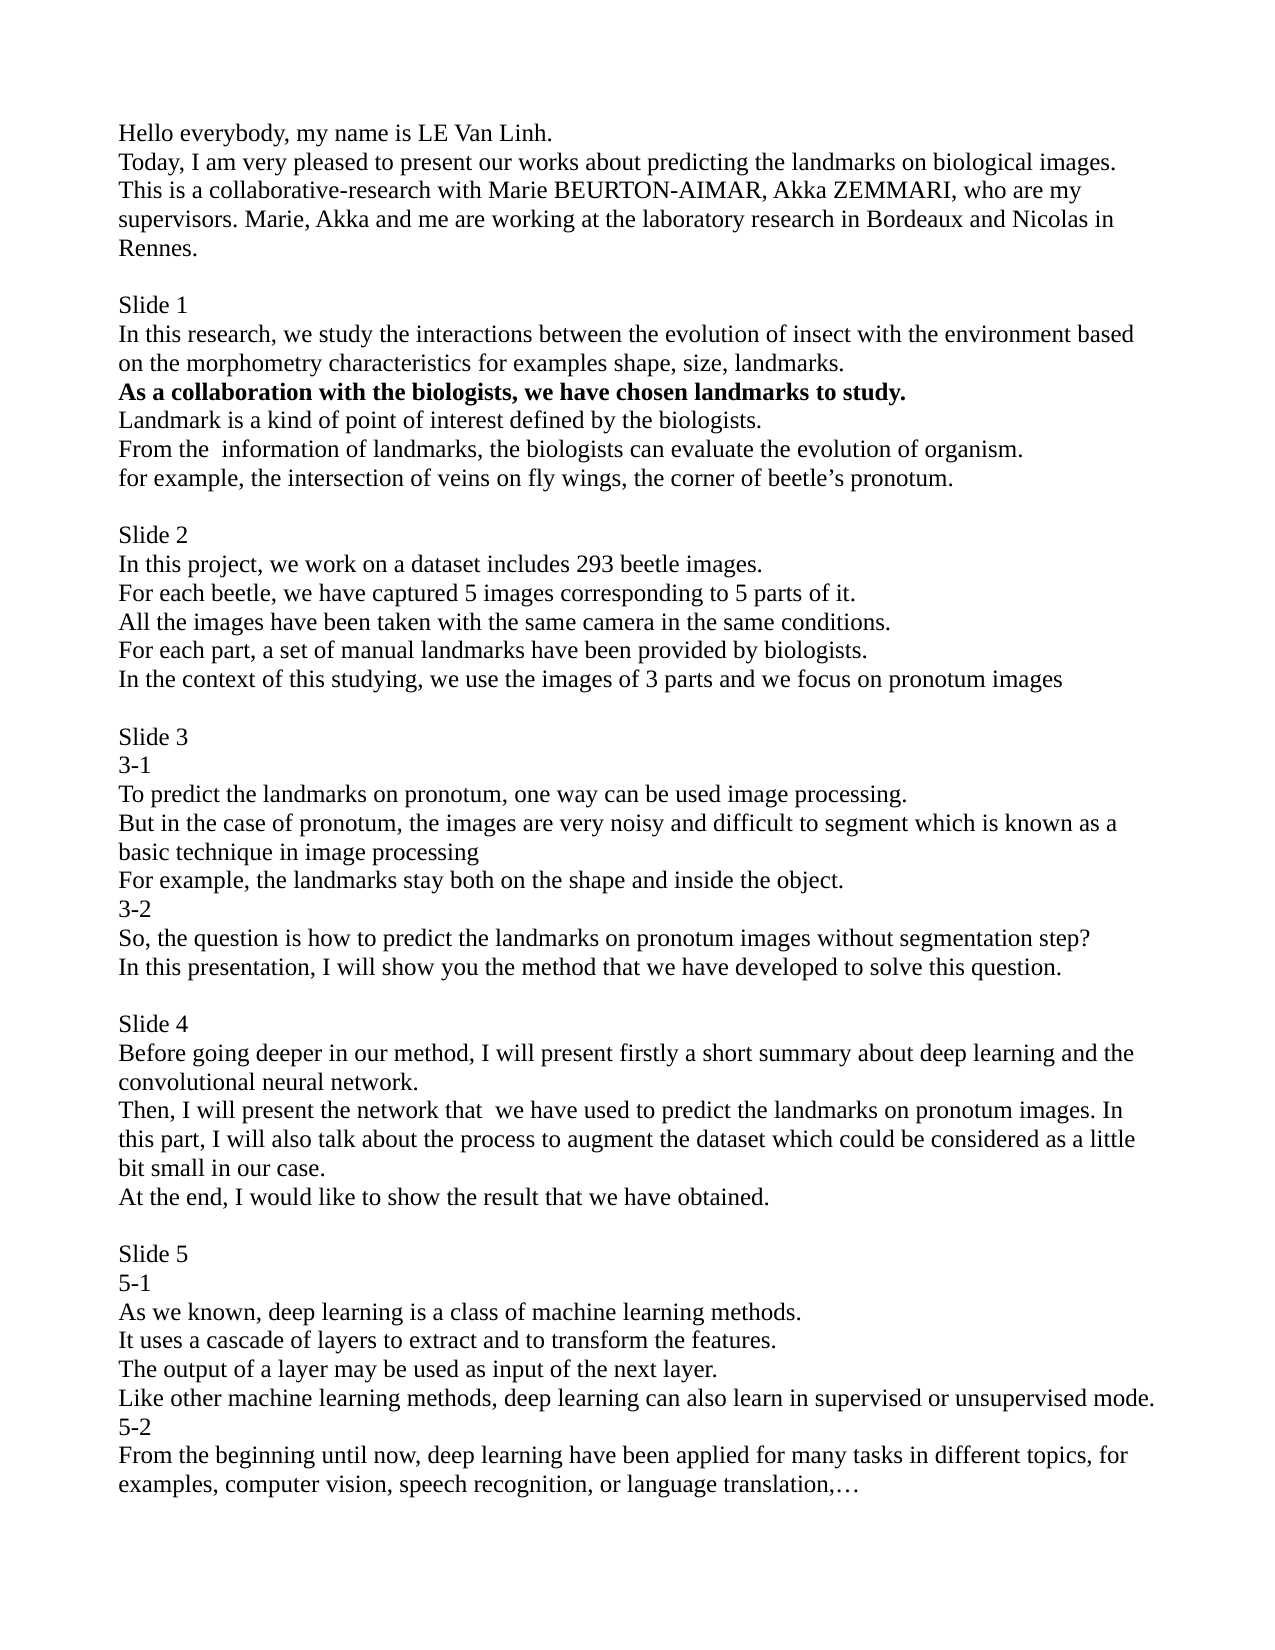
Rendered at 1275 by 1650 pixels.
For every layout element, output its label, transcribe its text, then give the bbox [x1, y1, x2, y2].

text The output of a layer may be used as input of the next layer. [118, 1354, 1157, 1383]
text From the beginning until now, deep learning have been applied for many tasks in different topics, for examples, computer vision, speech recognition, or language translation,… [118, 1441, 1157, 1498]
text Slide 4 [118, 1009, 1157, 1038]
text So, the question is how to predict the landmarks on pronotum images without segmentation step? [118, 923, 1157, 952]
text Hello everybody, my name is LE Van Linh. [118, 118, 1157, 147]
text As we known, deep learning is a class of machine learning methods. [118, 1297, 1157, 1326]
text 5-1 [118, 1268, 1157, 1297]
text As a collaboration with the biologists, we have chosen landmarks to study. [118, 377, 1157, 406]
text Today, I am very pleased to present our works about predicting the landmarks on biological images. [118, 147, 1157, 176]
text In this project, we work on a dataset includes 293 beetle images. [118, 549, 1157, 578]
text Landmark is a kind of point of interest defined by the biologists. [118, 406, 1157, 434]
text For example, the landmarks stay both on the shape and inside the object. [118, 866, 1157, 894]
text Then, I will present the network that we have used to predict the landmarks on pronotum images. In this part, I will also talk about the process to augment the dataset which could be considered as a little bit small in our case. [118, 1096, 1157, 1182]
text In the context of this studying, we use the images of 3 parts and we focus on pronotum images [118, 664, 1157, 693]
text From the information of landmarks, the biologists can evaluate the evolution of organism. [118, 434, 1157, 463]
text 5-2 [118, 1412, 1157, 1441]
text Slide 1 [118, 291, 1157, 319]
text For each part, a set of manual landmarks have been provided by biologists. [118, 636, 1157, 664]
text In this presentation, I will show you the method that we have developed to solve this question. [118, 952, 1157, 981]
text Like other machine learning methods, deep learning can also learn in supervised or unsupervised mode. [118, 1383, 1157, 1412]
text To predict the landmarks on pronotum, one way can be used image processing. [118, 779, 1157, 808]
text In this research, we study the interactions between the evolution of insect with the environment based on the morphometry characteristics for examples shape, size, landmarks. [118, 319, 1157, 377]
text For each beetle, we have captured 5 images corresponding to 5 parts of it. [118, 578, 1157, 607]
text for example, the intersection of veins on fly wings, the corner of beetle’s pronotum. [118, 463, 1157, 492]
text 3-1 [118, 751, 1157, 779]
text 3-2 [118, 894, 1157, 923]
text Slide 3 [118, 722, 1157, 751]
text Slide 5 [118, 1239, 1157, 1268]
text Before going deeper in our method, I will present firstly a short summary about deep learning and the convolutional neural network. [118, 1038, 1157, 1096]
text But in the case of pronotum, the images are very noisy and difficult to segment which is known as a basic technique in image processing [118, 808, 1157, 866]
text At the end, I would like to show the result that we have obtained. [118, 1182, 1157, 1211]
text This is a collaborative-research with Marie BEURTON-AIMAR, Akka ZEMMARI, who are my supervisors. Marie, Akka and me are working at the laboratory research in Bordeaux and Nicolas in Rennes. [118, 176, 1157, 262]
text It uses a cascade of layers to extract and to transform the features. [118, 1326, 1157, 1354]
text All the images have been taken with the same camera in the same conditions. [118, 607, 1157, 636]
text Slide 2 [118, 521, 1157, 549]
